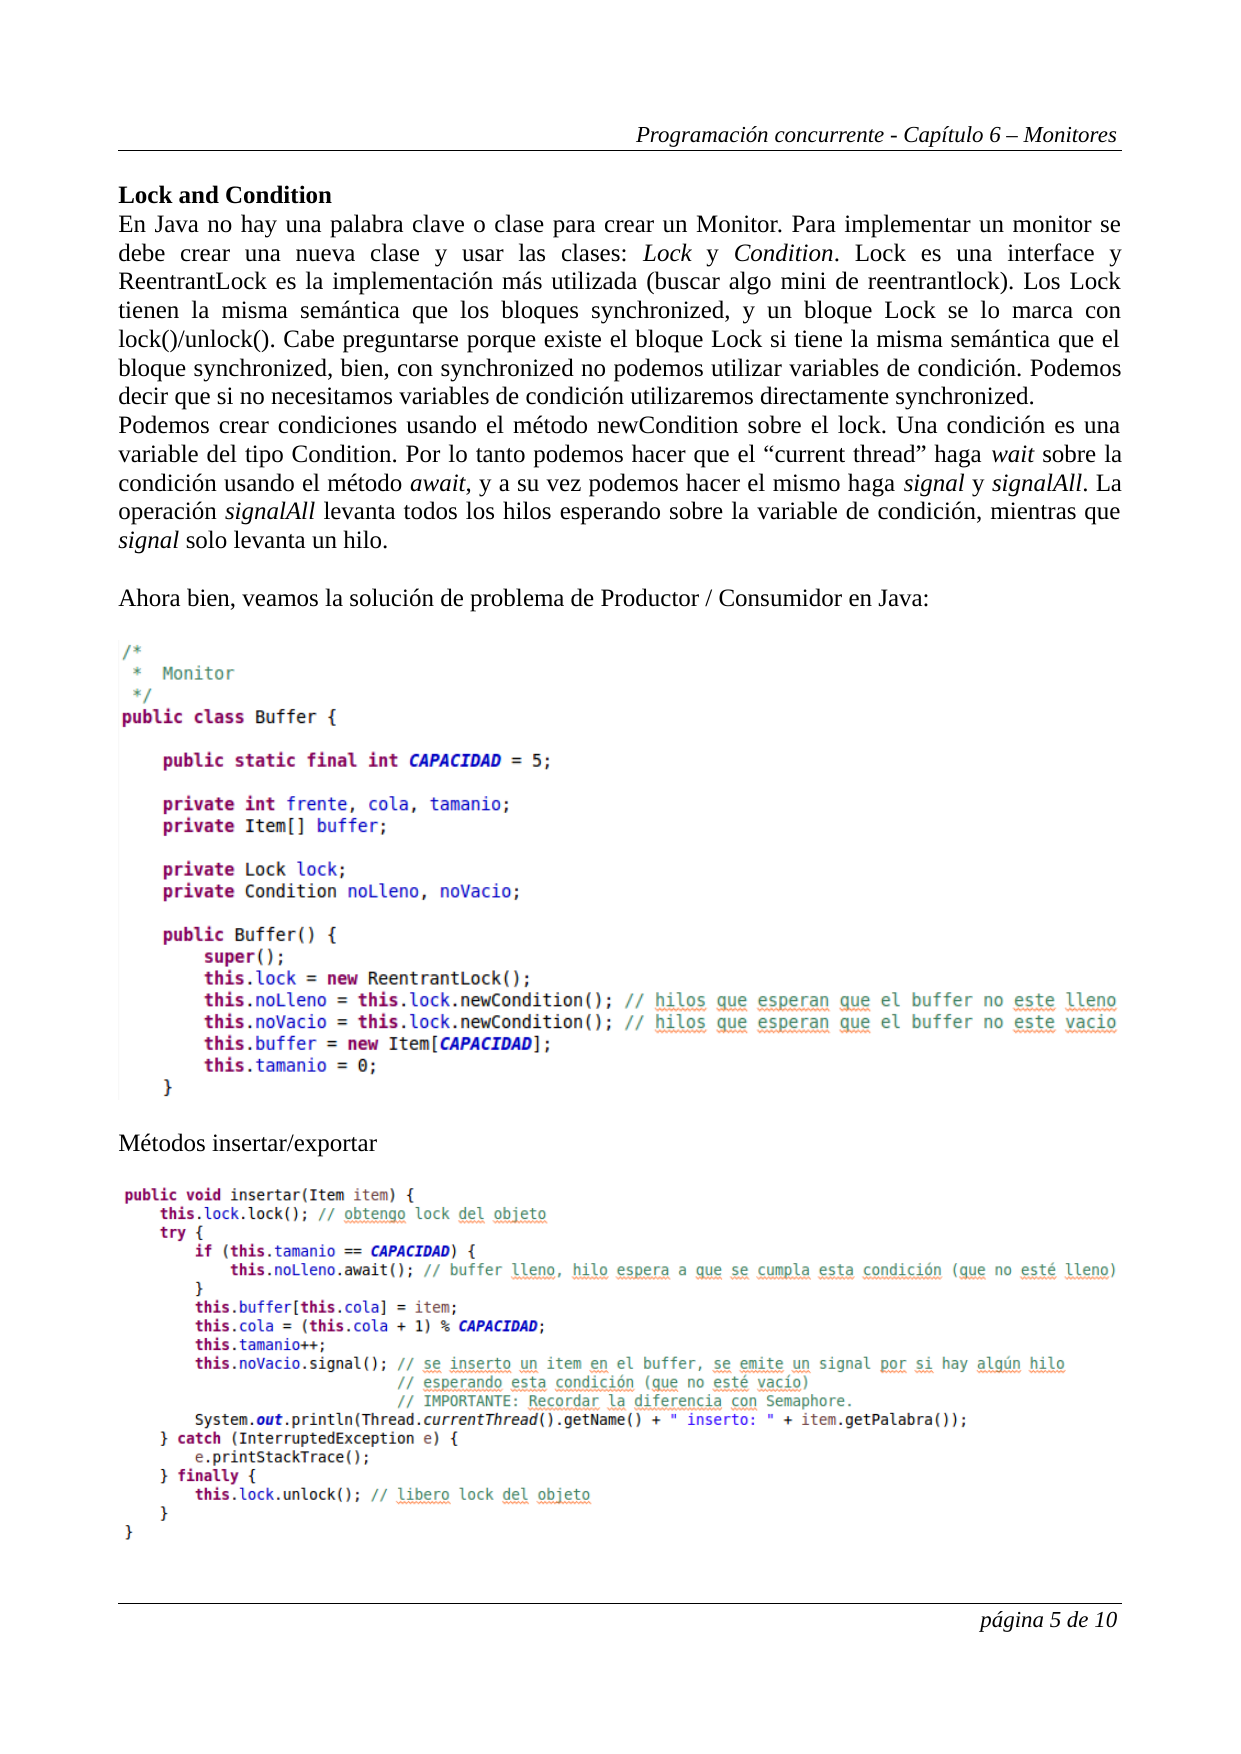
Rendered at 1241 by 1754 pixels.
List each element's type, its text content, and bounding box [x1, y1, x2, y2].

text Lock and Condition [118, 180, 1122, 209]
text En Java no hay una palabra clave o clase para crear un Monitor. Para implementar un monitor se debe crear una nueva clase y usar las clases: Lock y Condition. Lock es una interface y ReentrantLock es la implementación más utilizada (buscar algo mini de reentrantlock). Los Lock tienen la misma semántica que los bloques synchronized, y un bloque Lock se lo marca con lock()/unlock(). Cabe preguntarse porque existe el bloque Lock si tiene la misma semántica que el bloque synchronized, bien, con synchronized no podemos utilizar variables de condición. Podemos decir que si no necesitamos variables de condición utilizaremos directamente synchronized. [118, 209, 1122, 410]
text Podemos crear condiciones usando el método newCondition sobre el lock. Una condición es una variable del tipo Condition. Por lo tanto podemos hacer que el “current thread” haga wait sobre la condición usando el método await, y a su vez podemos hacer el mismo haga signal y signalAll. La operación signalAll levanta todos los hilos esperando sobre la variable de condición, mientras que signal solo levanta un hilo. [118, 410, 1122, 554]
text Ahora bien, veamos la solución de problema de Productor / Consumidor en Java: [118, 583, 1122, 611]
picture [118, 1186, 1123, 1545]
picture [118, 640, 1123, 1100]
text Métodos insertar/exportar [118, 1128, 1122, 1157]
